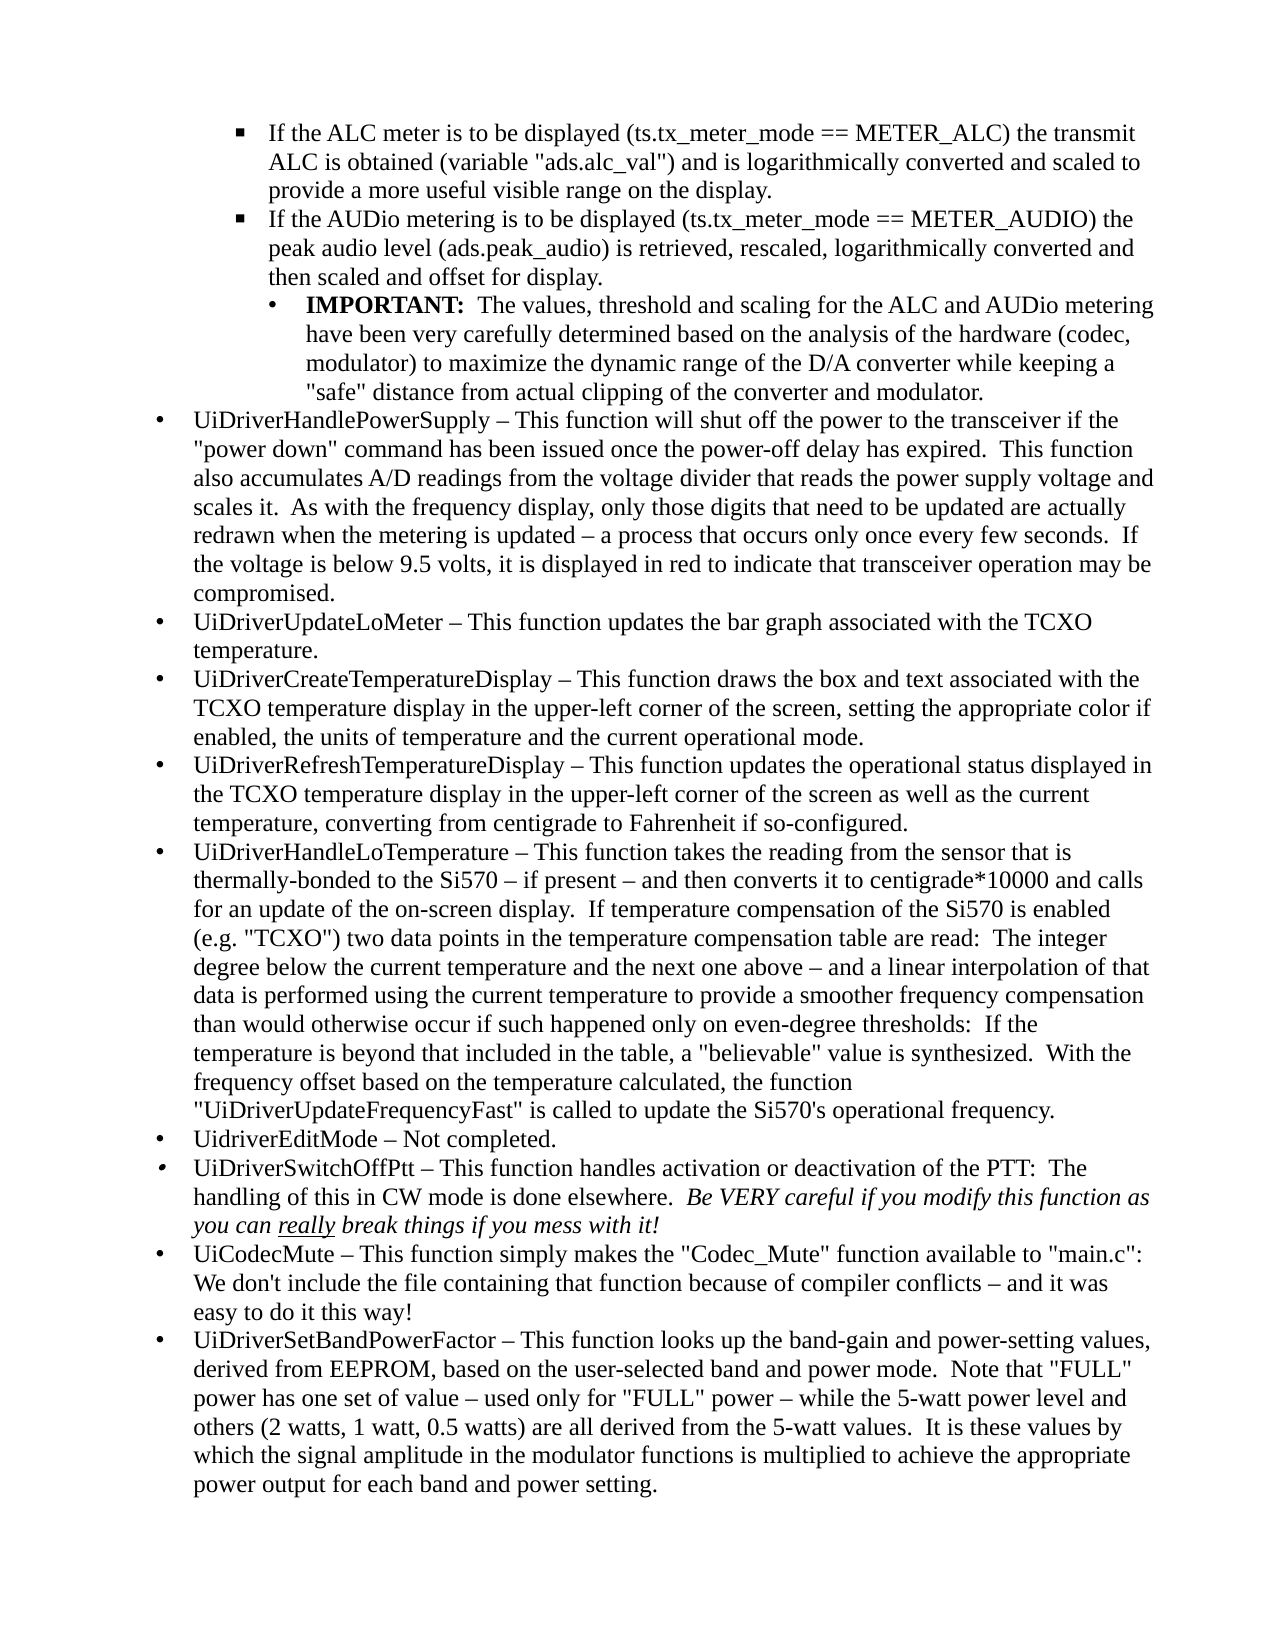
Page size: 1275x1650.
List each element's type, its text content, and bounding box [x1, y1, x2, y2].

list UiDriverRefreshTemperatureDisplay – This function updates the operational status displayed in the TCXO temperature display in the upper-left corner of the screen as well as the current temperature, converting from centigrade to Fahrenheit if so-configured. [156, 751, 1157, 837]
list UiCodecMute – This function simply makes the "Codec_Mute" function available to "main.c": We don't include the file containing that function because of compiler conflicts – and it was easy to do it this way! [156, 1239, 1157, 1326]
list UiDriverSetBandPowerFactor – This function looks up the band-gain and power-setting values, derived from EEPROM, based on the user-selected band and power mode. Note that "FULL" power has one set of value – used only for "FULL" power – while the 5-watt power level and others (2 watts, 1 watt, 0.5 watts) are all derived from the 5-watt values. It is these values by which the signal amplitude in the modulator functions is multiplied to achieve the appropriate power output for each band and power setting. [156, 1326, 1157, 1498]
list UiDriverHandlePowerSupply – This function will shut off the power to the transceiver if the "power down" command has been issued once the power-off delay has expired. This function also accumulates A/D readings from the voltage divider that reads the power supply voltage and scales it. As with the frequency display, only those digits that need to be updated are actually redrawn when the metering is updated – a process that occurs only once every few seconds. If the voltage is below 9.5 volts, it is displayed in red to indicate that transceiver operation may be compromised. [156, 406, 1157, 607]
list UidriverEditMode – Not completed. [156, 1124, 1157, 1153]
list UiDriverCreateTemperatureDisplay – This function draws the box and text associated with the TCXO temperature display in the upper-left corner of the screen, setting the appropriate color if enabled, the units of temperature and the current operational mode. [156, 664, 1157, 751]
list UiDriverHandleLoTemperature – This function takes the reading from the sensor that is thermally-bonded to the Si570 – if present – and then converts it to centigrade*10000 and calls for an update of the on-screen display. If temperature compensation of the Si570 is enabled (e.g. "TCXO") two data points in the temperature compensation table are read: The integer degree below the current temperature and the next one above – and a linear interpolation of that data is performed using the current temperature to provide a smoother frequency compensation than would otherwise occur if such happened only on even-degree thresholds: If the temperature is beyond that included in the table, a "believable" value is synthesized. With the frequency offset based on the temperature calculated, the function "UiDriverUpdateFrequencyFast" is called to update the Si570's operational frequency. [156, 837, 1157, 1124]
list UiDriverSwitchOffPtt – This function handles activation or deactivation of the PTT: The handling of this in CW mode is done elsewhere. Be VERY careful if you modify this function as you can really break things if you mess with it! [156, 1153, 1157, 1239]
list UiDriverUpdateLoMeter – This function updates the bar graph associated with the TCXO temperature. [156, 607, 1157, 664]
list If the AUDio metering is to be displayed (ts.tx_meter_mode == METER_AUDIO) the peak audio level (ads.peak_audio) is retrieved, rescaled, logarithmically converted and then scaled and offset for display. [231, 204, 1157, 291]
list IMPORTANT: The values, threshold and scaling for the ALC and AUDio metering have been very carefully determined based on the analysis of the hardware (codec, modulator) to maximize the dynamic range of the D/A converter while keeping a "safe" distance from actual clipping of the converter and modulator. [268, 291, 1157, 406]
list If the ALC meter is to be displayed (ts.tx_meter_mode == METER_ALC) the transmit ALC is obtained (variable "ads.alc_val") and is logarithmically converted and scaled to provide a more useful visible range on the display. [231, 118, 1157, 204]
